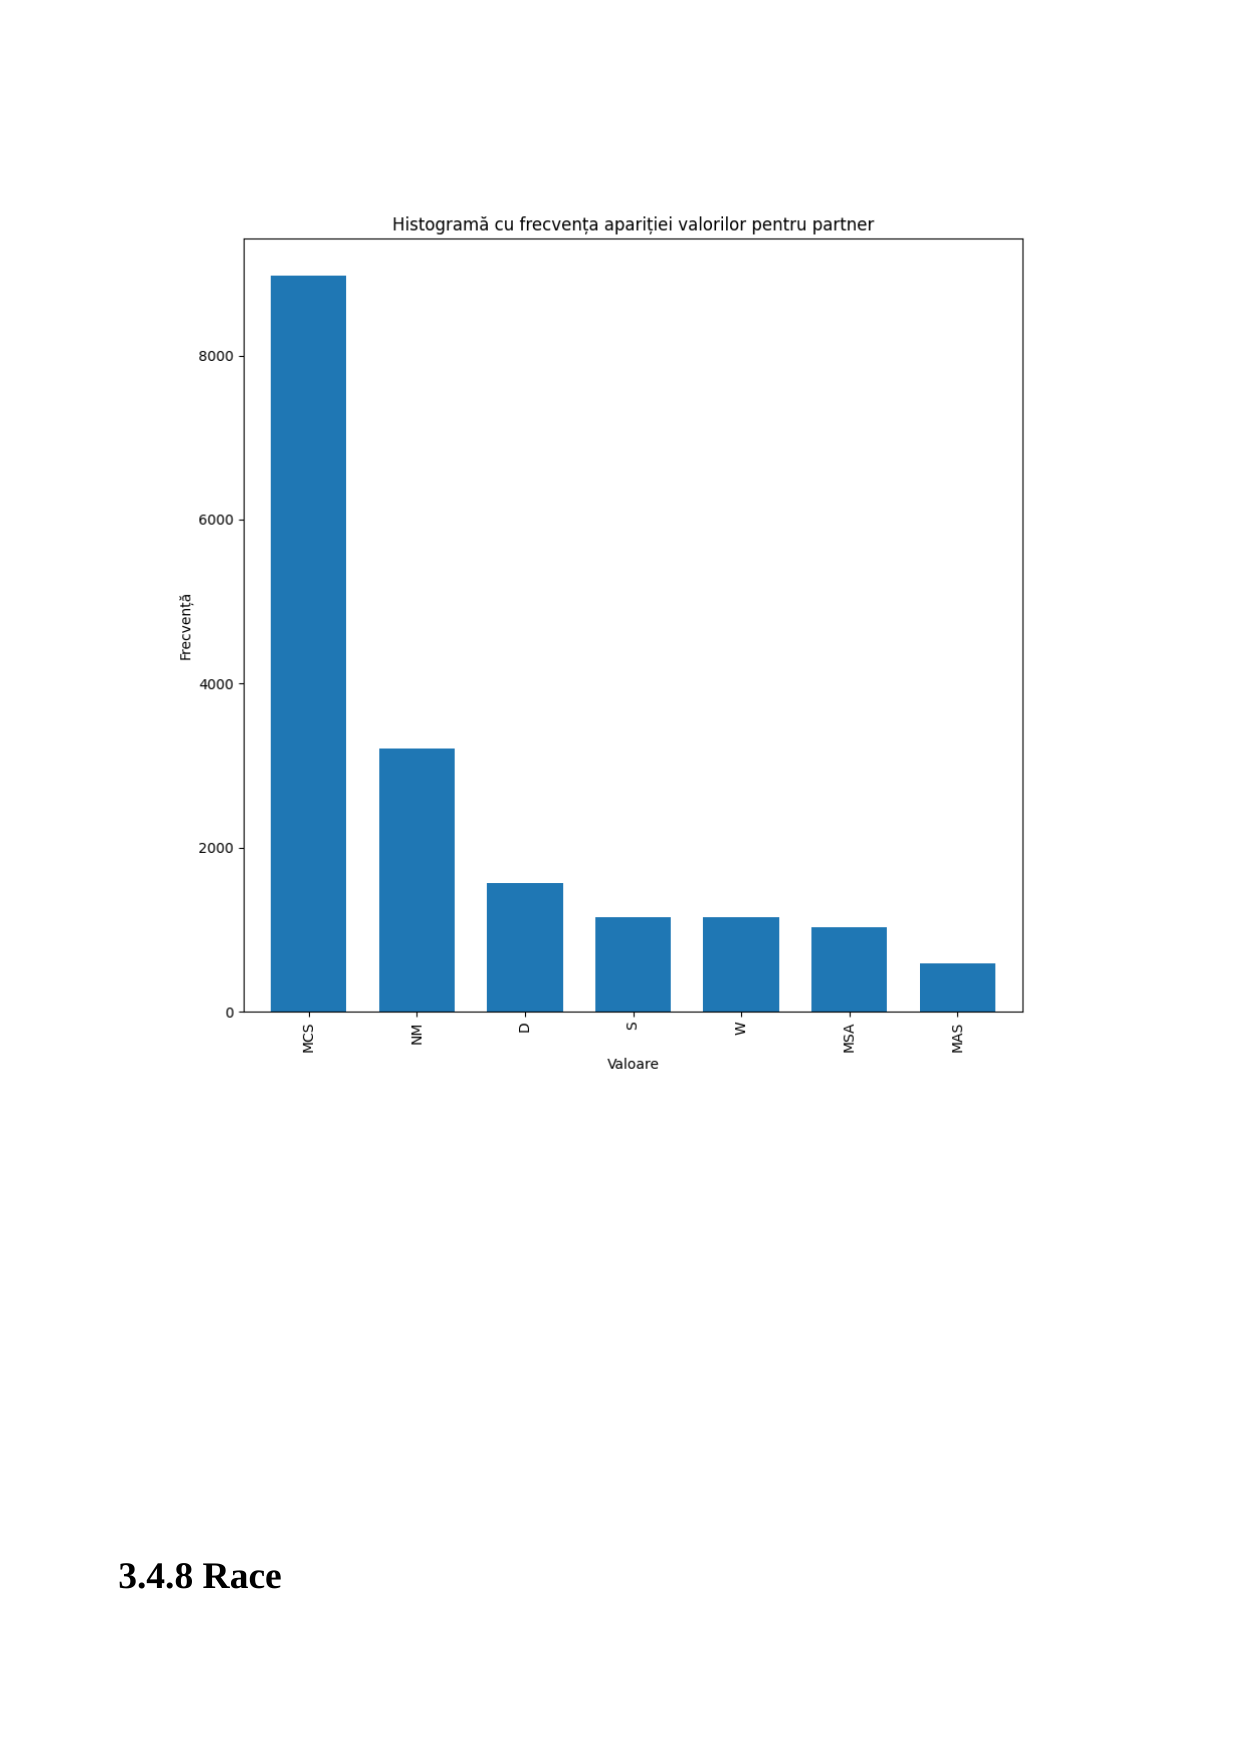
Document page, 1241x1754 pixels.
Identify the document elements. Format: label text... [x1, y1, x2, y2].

text 3.4.8 Race [118, 1553, 1122, 1596]
picture [118, 118, 1123, 1122]
